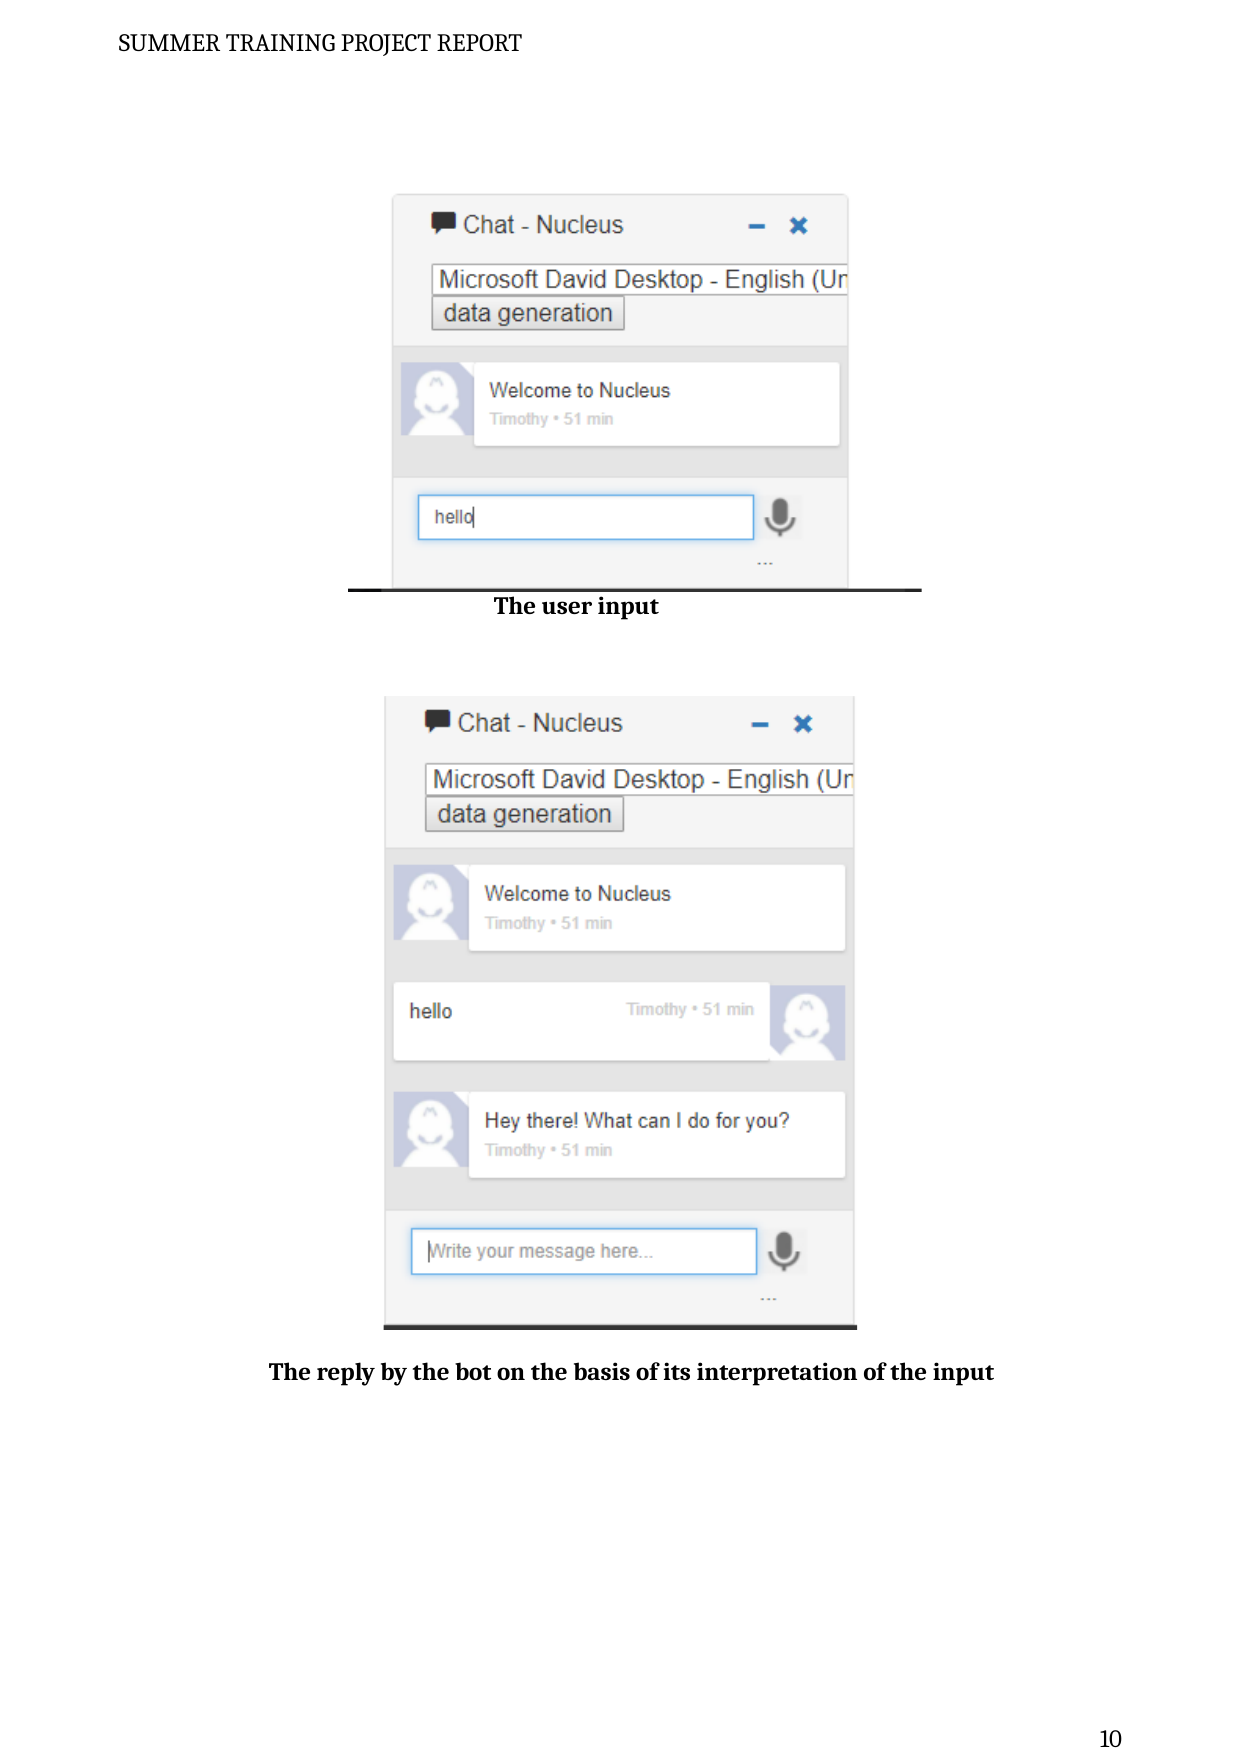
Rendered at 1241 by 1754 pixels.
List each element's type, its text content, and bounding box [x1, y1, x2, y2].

text The reply by the bot on the basis of its interpretation of the input [118, 1358, 1122, 1387]
text The user input [118, 118, 1122, 620]
picture [383, 696, 858, 1330]
picture [348, 118, 922, 592]
